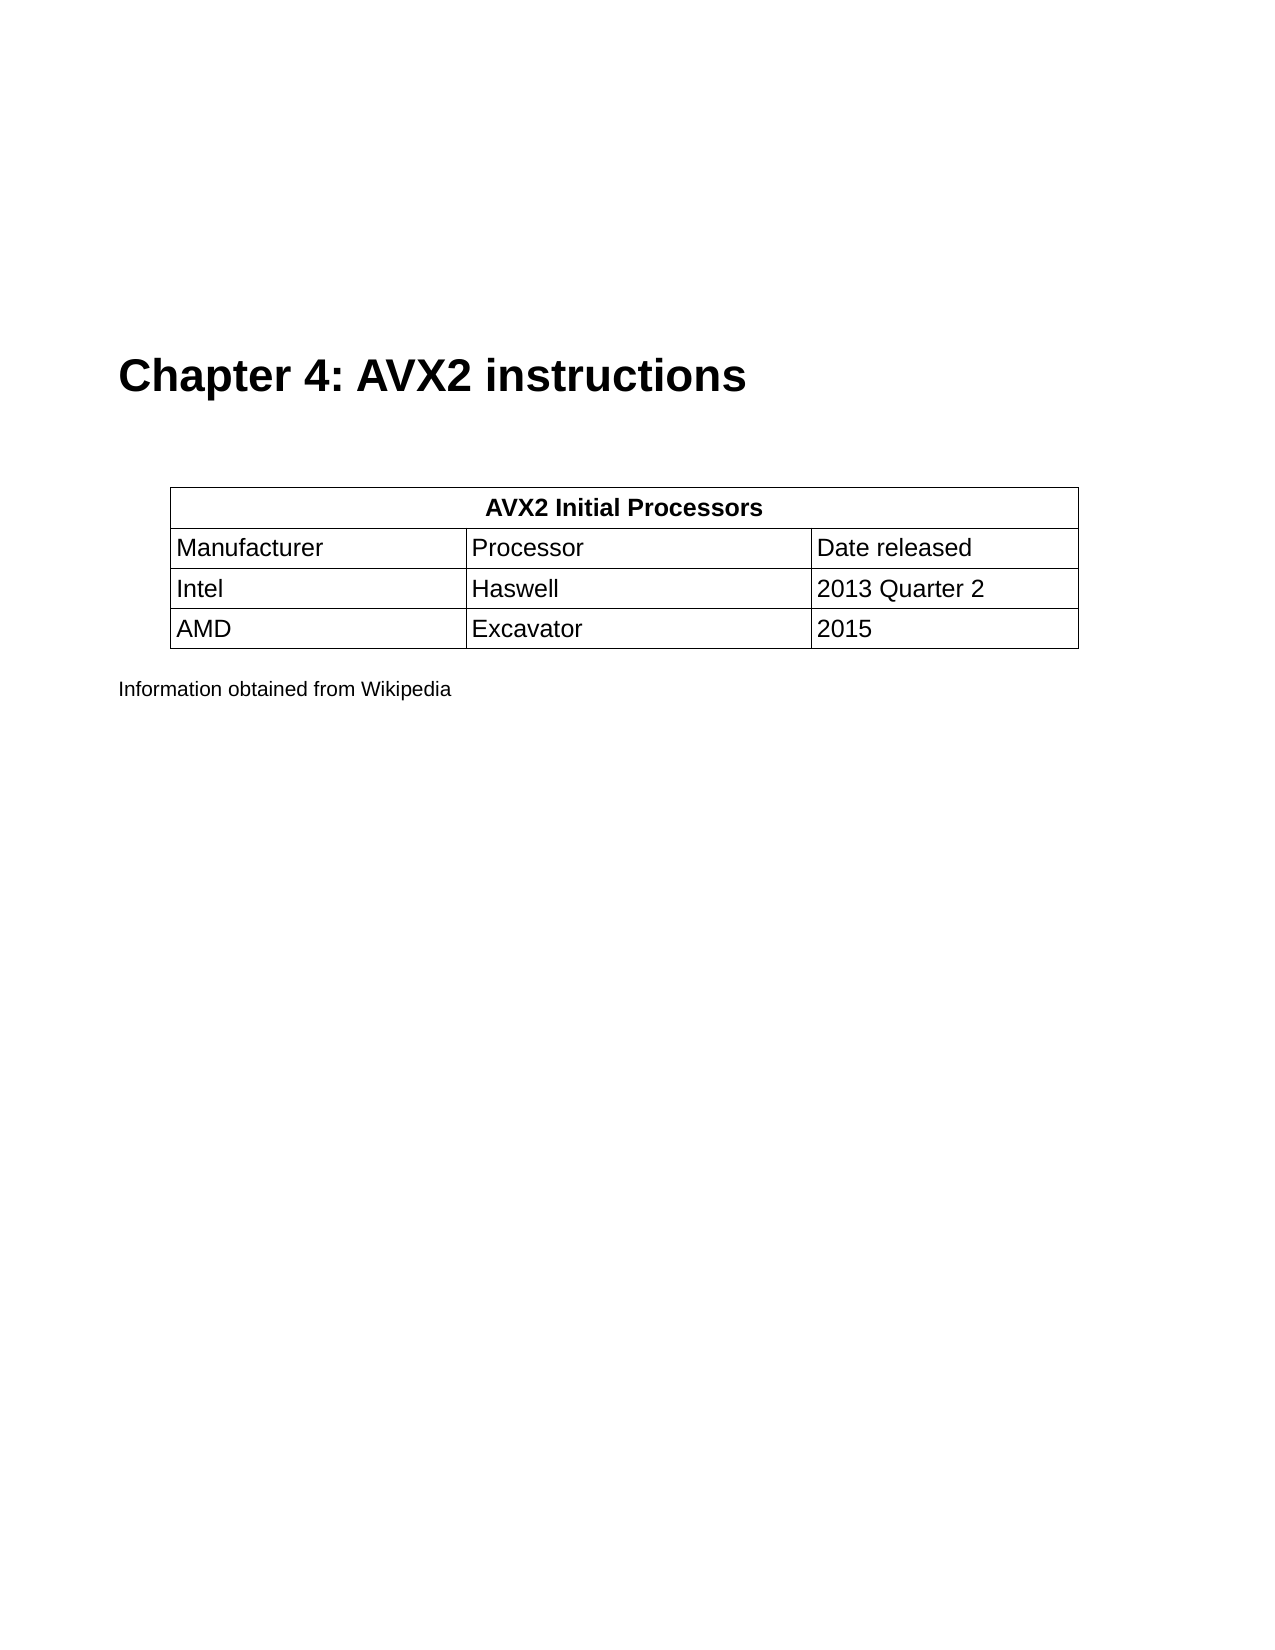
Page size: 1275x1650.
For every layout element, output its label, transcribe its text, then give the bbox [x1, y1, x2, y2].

table_cell Date released [812, 529, 1078, 568]
table_cell Manufacturer [171, 529, 466, 568]
text Information obtained from Wikipedia [118, 677, 1157, 701]
table_header AVX2 Initial Processors [171, 488, 1078, 527]
table_cell 2013 Quarter 2 [812, 569, 1078, 608]
text Chapter 4: AVX2 instructions [118, 348, 1157, 401]
table_cell 2015 [812, 609, 1078, 648]
table_cell AMD [171, 609, 466, 648]
table_cell Excavator [467, 609, 811, 648]
table_cell Processor [467, 529, 811, 568]
table_cell Intel [171, 569, 466, 608]
table_cell Haswell [467, 569, 811, 608]
